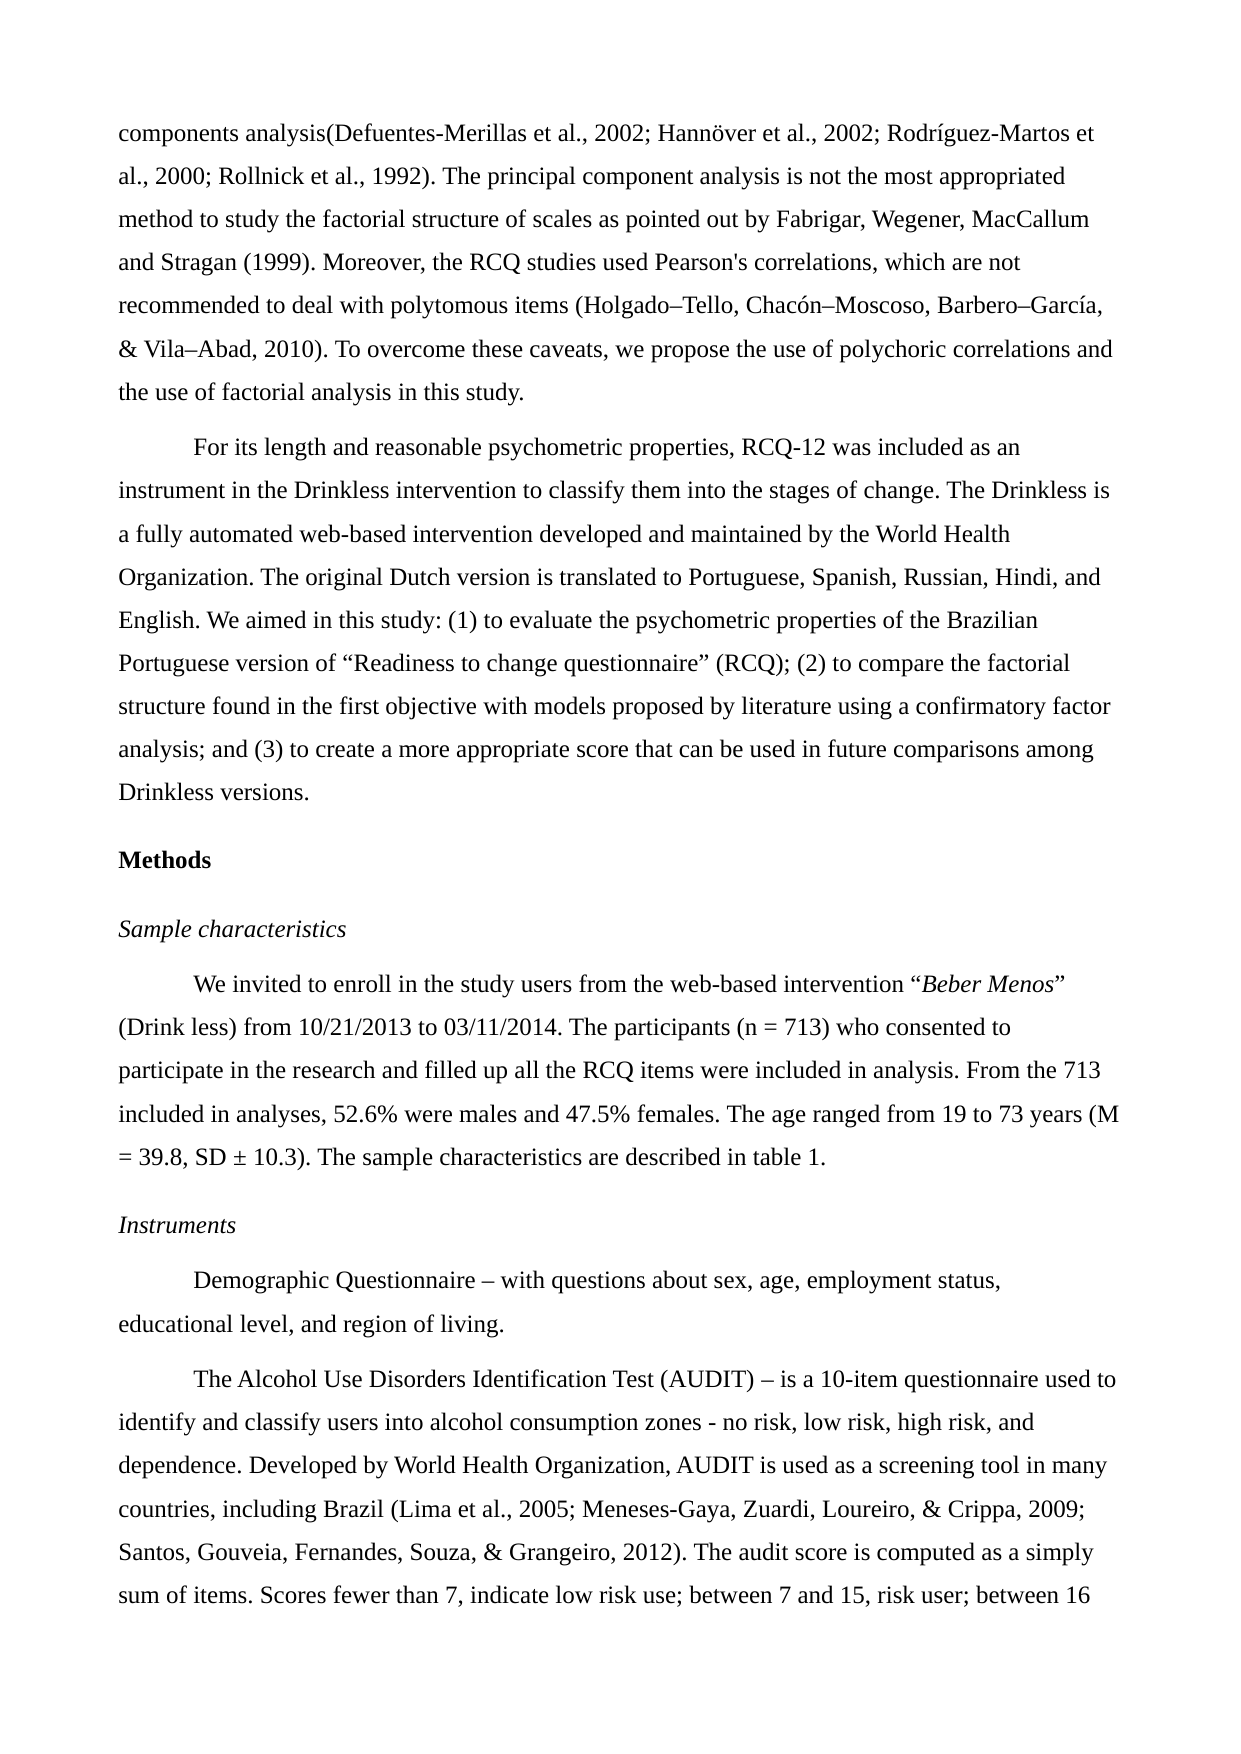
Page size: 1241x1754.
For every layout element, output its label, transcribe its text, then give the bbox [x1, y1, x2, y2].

text For its length and reasonable psychometric properties, RCQ-12 was included as an instrument in the Drinkless intervention to classify them into the stages of change. The Drinkless is a fully automated web-based intervention developed and maintained by the World Health Organization. The original Dutch version is translated to Portuguese, Spanish, Russian, Hindi, and English. We aimed in this study: (1) to evaluate the psychometric properties of the Brazilian Portuguese version of “Readiness to change questionnaire” (RCQ); (2) to compare the factorial structure found in the first objective with models proposed by literature using a confirmatory factor analysis; and (3) to create a more appropriate score that can be used in future comparisons among Drinkless versions. [118, 432, 1122, 806]
text Demographic Questionnaire – with questions about sex, age, employment status, educational level, and region of living. [118, 1266, 1122, 1337]
subtitle Instruments [118, 1210, 1122, 1239]
text The Alcohol Use Disorders Identification Test (AUDIT) – is a 10-item questionnaire used to identify and classify users into alcohol consumption zones - no risk, low risk, high risk, and dependence. Developed by World Health Organization, AUDIT is used as a screening tool in many countries, including Brazil (Lima et al., 2005; Meneses-Gaya, Zuardi, Loureiro, & Crippa, 2009; Santos, Gouveia, Fernandes, Souza, & Grangeiro, 2012). The audit score is computed as a simply sum of items. Scores fewer than 7, indicate low risk use; between 7 and 15, risk user; between 16 [118, 1364, 1122, 1609]
text We invited to enroll in the study users from the web-based intervention “Beber Menos” (Drink less) from 10/21/2013 to 03/11/2014. The participants (n = 713) who consented to participate in the research and filled up all the RCQ items were included in analysis. From the 713 included in analyses, 52.6% were males and 47.5% females. The age ranged from 19 to 73 years (M = 39.8, SD ± 10.3). The sample characteristics are described in table 1. [118, 969, 1122, 1171]
text components analysis(Defuentes-Merillas et al., 2002; Hannöver et al., 2002; Rodríguez-Martos et al., 2000; Rollnick et al., 1992). The principal component analysis is not the most appropriated method to study the factorial structure of scales as pointed out by Fabrigar, Wegener, MacCallum and Stragan (1999). Moreover, the RCQ studies used Pearson's correlations, which are not recommended to deal with polytomous items (Holgado–Tello, Chacón–Moscoso, Barbero–García, & Vila–Abad, 2010). To overcome these caveats, we propose the use of polychoric correlations and the use of factorial analysis in this study. [118, 118, 1122, 406]
subtitle Methods [118, 846, 1122, 874]
subtitle Sample characteristics [118, 914, 1122, 942]
